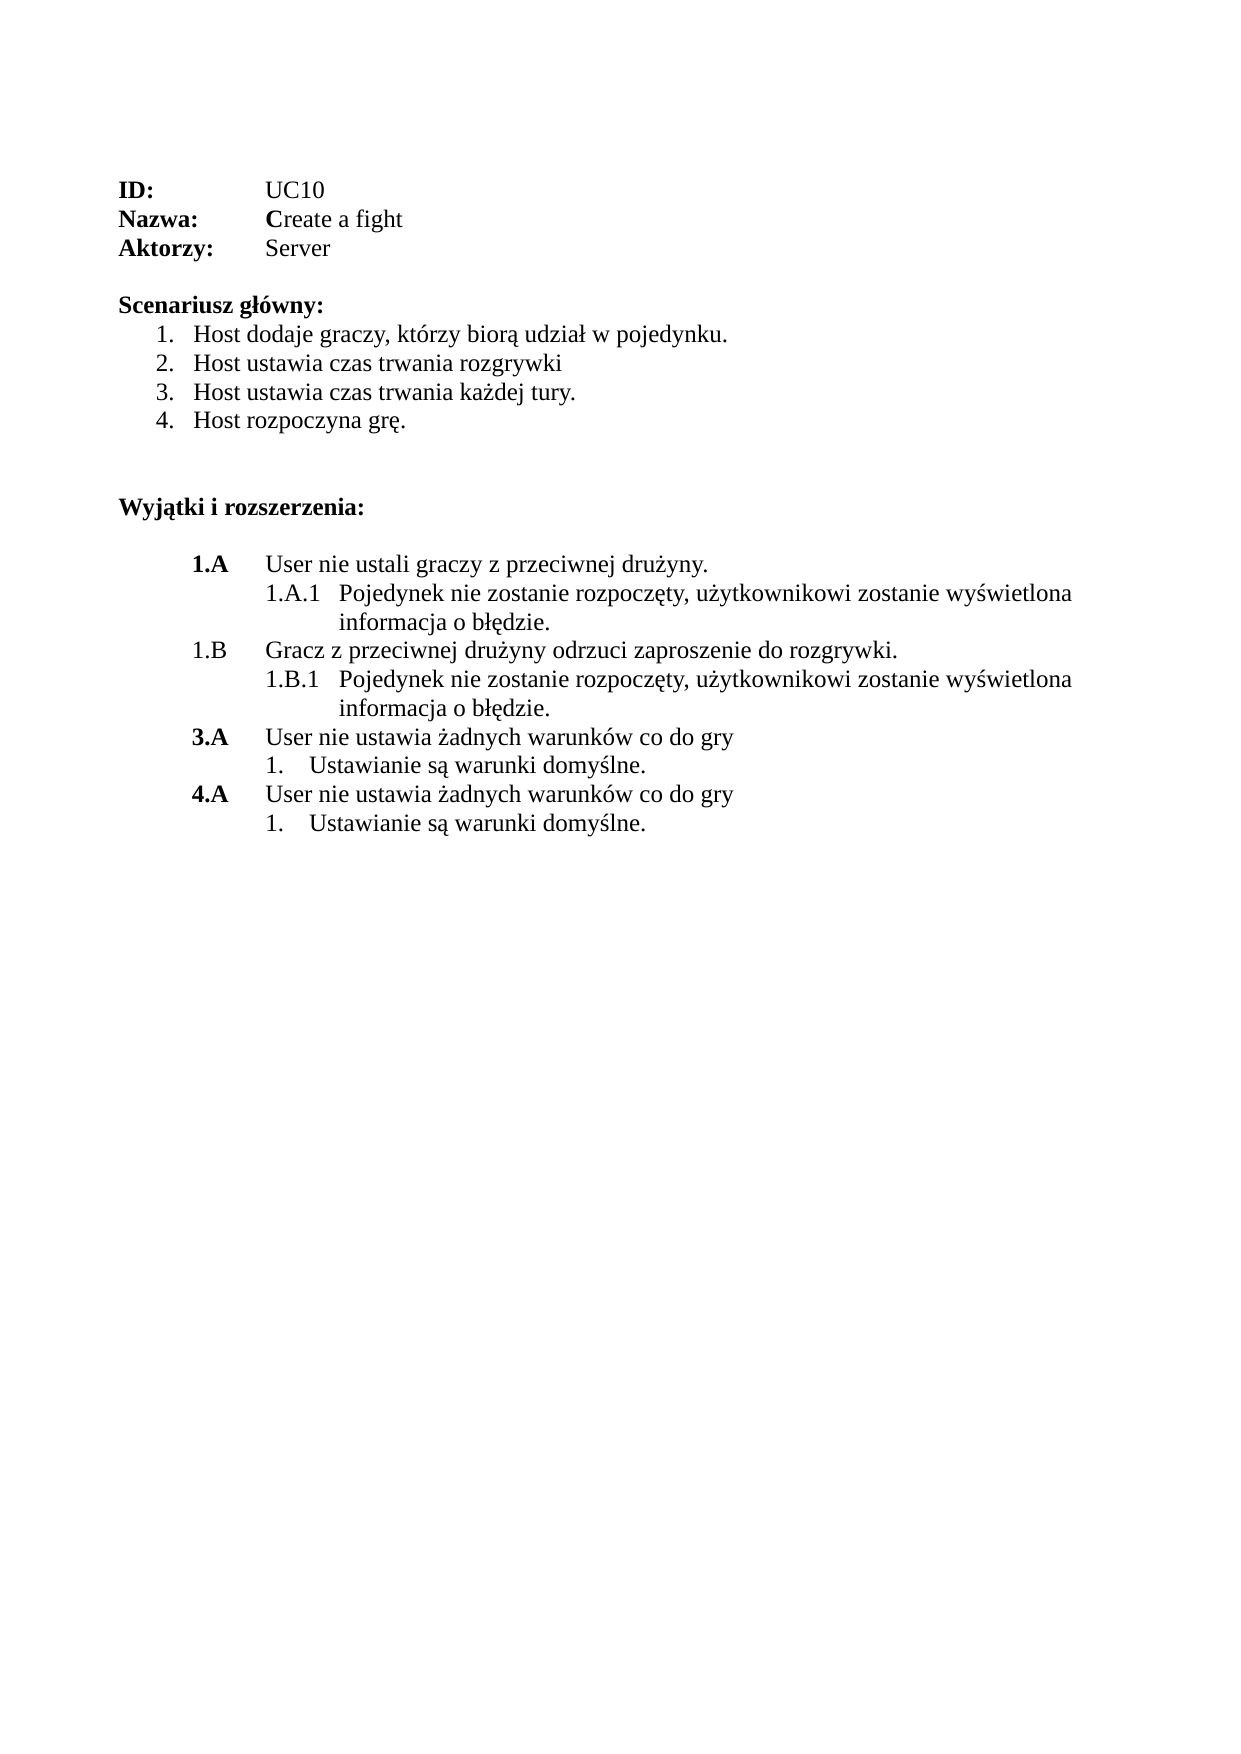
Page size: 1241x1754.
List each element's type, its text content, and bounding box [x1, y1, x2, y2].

text 1.A.1 Pojedynek nie zostanie rozpoczęty, użytkownikowi zostanie wyświetlona informacja o błędzie. [118, 578, 1122, 636]
text 1.B Gracz z przeciwnej drużyny odrzuci zaproszenie do rozgrywki. [118, 636, 1122, 664]
text 1.B.1 Pojedynek nie zostanie rozpoczęty, użytkownikowi zostanie wyświetlona informacja o błędzie. [118, 664, 1122, 722]
text 1.A User nie ustali graczy z przeciwnej drużyny. [118, 549, 1122, 578]
text ID: UC10 [118, 176, 1122, 204]
text 4.A User nie ustawia żadnych warunków co do gry [118, 779, 1122, 808]
text Aktorzy: Server [118, 233, 1122, 262]
text Scenariusz główny: [118, 291, 1122, 319]
text Nazwa: Create a fight [118, 204, 1122, 233]
list Host dodaje graczy, którzy biorą udział w pojedynku. [156, 319, 1122, 348]
list Host rozpoczyna grę. [156, 406, 1122, 434]
list Host ustawia czas trwania każdej tury. [156, 377, 1122, 406]
text 1. Ustawianie są warunki domyślne. [118, 808, 1122, 837]
text 3.A User nie ustawia żadnych warunków co do gry [118, 722, 1122, 751]
text 1. Ustawianie są warunki domyślne. [118, 751, 1122, 779]
text Wyjątki i rozszerzenia: [118, 492, 1122, 521]
list Host ustawia czas trwania rozgrywki [156, 348, 1122, 377]
